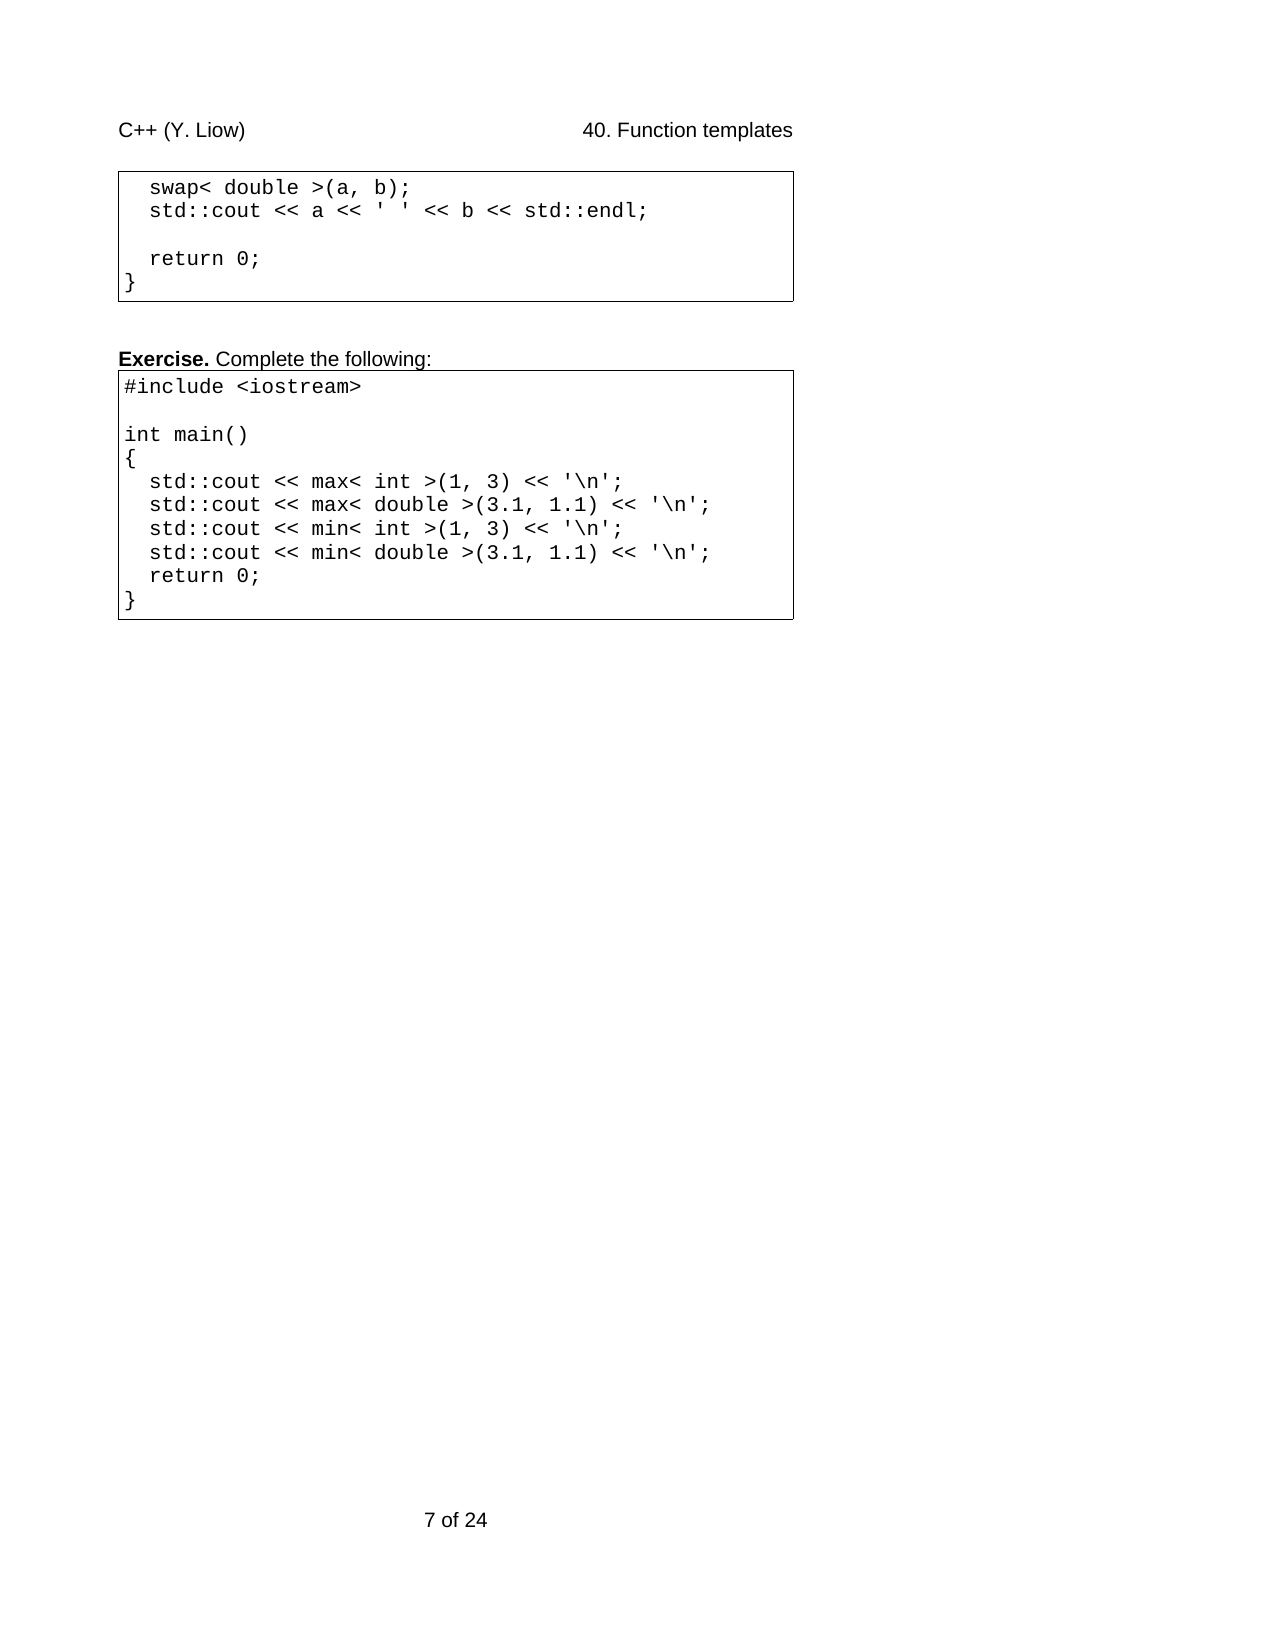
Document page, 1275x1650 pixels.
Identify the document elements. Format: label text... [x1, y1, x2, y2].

table_header #include <iostream> int main() { std::cout << max< int >(1, 3) << '\n'; std::cout << max< double >(3.1, 1.1) << '\n'; std::cout << min< int >(1, 3) << '\n'; std::cout << min< double >(3.1, 1.1) << '\n'; return 0; } [119, 371, 793, 618]
table_header swap< double >(a, b); std::cout << a << ' ' << b << std::endl; return 0; } [119, 172, 793, 301]
text Exercise. Complete the following: [118, 347, 793, 370]
